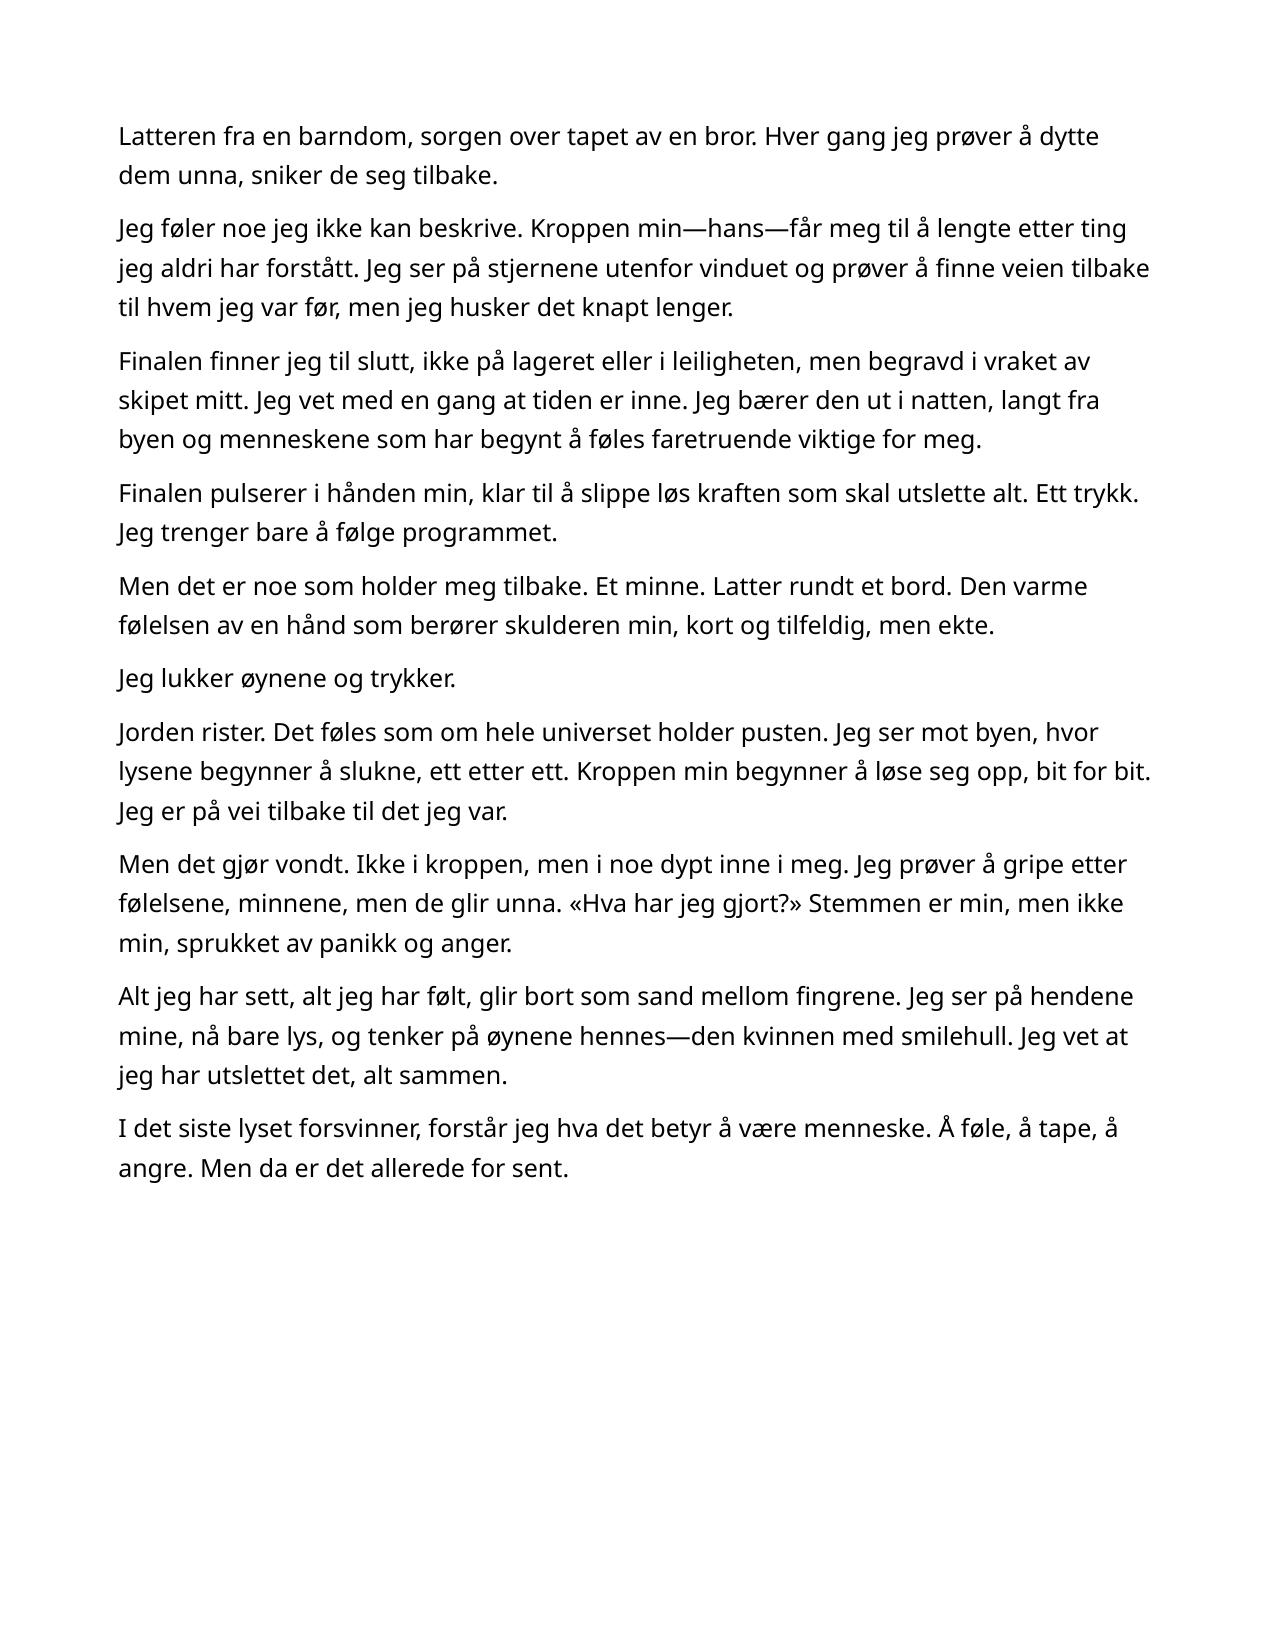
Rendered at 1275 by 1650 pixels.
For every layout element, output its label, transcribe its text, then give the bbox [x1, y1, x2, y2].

text Jeg lukker øynene og trykker. [118, 661, 1157, 695]
text I det siste lyset forsvinner, forstår jeg hva det betyr å være menneske. Å føle, å tape, å angre. Men da er det allerede for sent. [118, 1111, 1157, 1184]
text Men det er noe som holder meg tilbake. Et minne. Latter rundt et bord. Den varme følelsen av en hånd som berører skulderen min, kort og tilfeldig, men ekte. [118, 568, 1157, 641]
text Men det gjør vondt. Ikke i kroppen, men i noe dypt inne i meg. Jeg prøver å gripe etter følelsene, minnene, men de glir unna. «Hva har jeg gjort?» Stemmen er min, men ikke min, sprukket av panikk og anger. [118, 847, 1157, 959]
text Jorden rister. Det føles som om hele universet holder pusten. Jeg ser mot byen, hvor lysene begynner å slukne, ett etter ett. Kroppen min begynner å løse seg opp, bit for bit. Jeg er på vei tilbake til det jeg var. [118, 715, 1157, 827]
text Latteren fra en barndom, sorgen over tapet av en bror. Hver gang jeg prøver å dytte dem unna, sniker de seg tilbake. [118, 118, 1157, 191]
text Jeg føler noe jeg ikke kan beskrive. Kroppen min—hans—får meg til å lengte etter ting jeg aldri har forstått. Jeg ser på stjernene utenfor vinduet og prøver å finne veien tilbake til hvem jeg var før, men jeg husker det knapt lenger. [118, 211, 1157, 323]
text Finalen finner jeg til slutt, ikke på lageret eller i leiligheten, men begravd i vraket av skipet mitt. Jeg vet med en gang at tiden er inne. Jeg bærer den ut i natten, langt fra byen og menneskene som har begynt å føles faretruende viktige for meg. [118, 343, 1157, 456]
text Finalen pulserer i hånden min, klar til å slippe løs kraften som skal utslette alt. Ett trykk. Jeg trenger bare å følge programmet. [118, 475, 1157, 548]
text Alt jeg har sett, alt jeg har følt, glir bort som sand mellom fingrene. Jeg ser på hendene mine, nå bare lys, og tenker på øynene hennes—den kvinnen med smilehull. Jeg vet at jeg har utslettet det, alt sammen. [118, 979, 1157, 1091]
